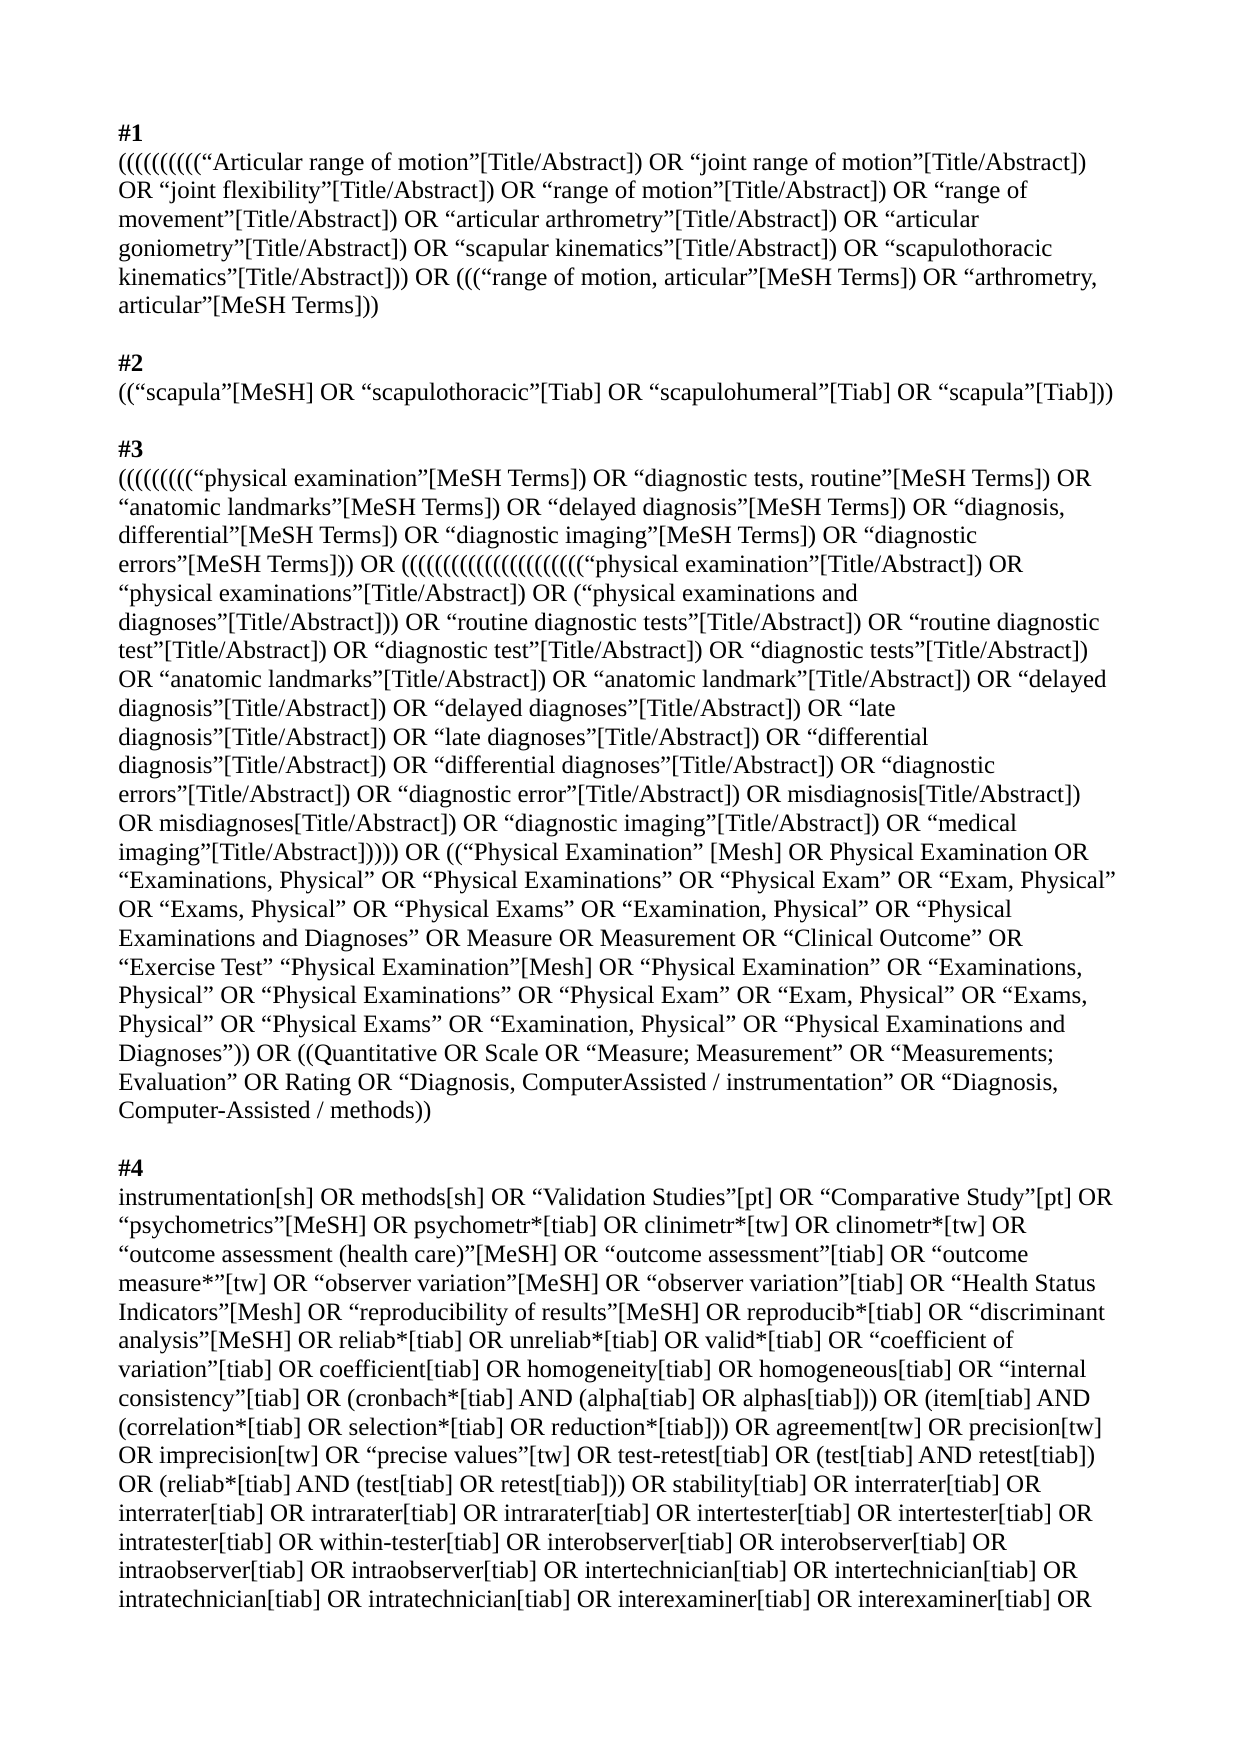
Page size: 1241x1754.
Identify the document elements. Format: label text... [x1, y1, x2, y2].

text ((“scapula”[MeSH] OR “scapulothoracic”[Tiab] OR “scapulohumeral”[Tiab] OR “scapula”[Tiab])) [118, 377, 1122, 406]
text (((((((((“physical examination”[MeSH Terms]) OR “diagnostic tests, routine”[MeSH Terms]) OR “anatomic landmarks”[MeSH Terms]) OR “delayed diagnosis”[MeSH Terms]) OR “diagnosis, differential”[MeSH Terms]) OR “diagnostic imaging”[MeSH Terms]) OR “diagnostic errors”[MeSH Terms])) OR ((((((((((((((((((((((“physical examination”[Title/Abstract]) OR “physical examinations”[Title/Abstract]) OR (“physical examinations and diagnoses”[Title/Abstract])) OR “routine diagnostic tests”[Title/Abstract]) OR “routine diagnostic test”[Title/Abstract]) OR “diagnostic test”[Title/Abstract]) OR “diagnostic tests”[Title/Abstract]) OR “anatomic landmarks”[Title/Abstract]) OR “anatomic landmark”[Title/Abstract]) OR “delayed diagnosis”[Title/Abstract]) OR “delayed diagnoses”[Title/Abstract]) OR “late diagnosis”[Title/Abstract]) OR “late diagnoses”[Title/Abstract]) OR “differential diagnosis”[Title/Abstract]) OR “differential diagnoses”[Title/Abstract]) OR “diagnostic errors”[Title/Abstract]) OR “diagnostic error”[Title/Abstract]) OR misdiagnosis[Title/Abstract]) OR misdiagnoses[Title/Abstract]) OR “diagnostic imaging”[Title/Abstract]) OR “medical imaging”[Title/Abstract])))) OR ((“Physical Examination” [Mesh] OR Physical Examination OR “Examinations, Physical” OR “Physical Examinations” OR “Physical Exam” OR “Exam, Physical” OR “Exams, Physical” OR “Physical Exams” OR “Examination, Physical” OR “Physical Examinations and Diagnoses” OR Measure OR Measurement OR “Clinical Outcome” OR “Exercise Test” “Physical Examination”[Mesh] OR “Physical Examination” OR “Examinations, Physical” OR “Physical Examinations” OR “Physical Exam” OR “Exam, Physical” OR “Exams, Physical” OR “Physical Exams” OR “Examination, Physical” OR “Physical Examinations and Diagnoses”)) OR ((Quantitative OR Scale OR “Measure; Measurement” OR “Measurements; Evaluation” OR Rating OR “Diagnosis, ComputerAssisted / instrumentation” OR “Diagnosis, Computer-Assisted / methods)) [118, 463, 1122, 1124]
text #3 [118, 434, 1122, 463]
text instrumentation[sh] OR methods[sh] OR “Validation Studies”[pt] OR “Comparative Study”[pt] OR “psychometrics”[MeSH] OR psychometr*[tiab] OR clinimetr*[tw] OR clinometr*[tw] OR “outcome assessment (health care)”[MeSH] OR “outcome assessment”[tiab] OR “outcome measure*”[tw] OR “observer variation”[MeSH] OR “observer variation”[tiab] OR “Health Status Indicators”[Mesh] OR “reproducibility of results”[MeSH] OR reproducib*[tiab] OR “discriminant analysis”[MeSH] OR reliab*[tiab] OR unreliab*[tiab] OR valid*[tiab] OR “coefficient of variation”[tiab] OR coefficient[tiab] OR homogeneity[tiab] OR homogeneous[tiab] OR “internal consistency”[tiab] OR (cronbach*[tiab] AND (alpha[tiab] OR alphas[tiab])) OR (item[tiab] AND (correlation*[tiab] OR selection*[tiab] OR reduction*[tiab])) OR agreement[tw] OR precision[tw] OR imprecision[tw] OR “precise values”[tw] OR test-retest[tiab] OR (test[tiab] AND retest[tiab]) OR (reliab*[tiab] AND (test[tiab] OR retest[tiab])) OR stability[tiab] OR interrater[tiab] OR interrater[tiab] OR intrarater[tiab] OR intrarater[tiab] OR intertester[tiab] OR intertester[tiab] OR intratester[tiab] OR within-tester[tiab] OR interobserver[tiab] OR interobserver[tiab] OR intraobserver[tiab] OR intraobserver[tiab] OR intertechnician[tiab] OR intertechnician[tiab] OR intratechnician[tiab] OR intratechnician[tiab] OR interexaminer[tiab] OR interexaminer[tiab] OR [118, 1182, 1122, 1613]
text #1 [118, 118, 1122, 147]
text #2 [118, 348, 1122, 377]
text ((((((((((“Articular range of motion”[Title/Abstract]) OR “joint range of motion”[Title/Abstract]) OR “joint flexibility”[Title/Abstract]) OR “range of motion”[Title/Abstract]) OR “range of movement”[Title/Abstract]) OR “articular arthrometry”[Title/Abstract]) OR “articular goniometry”[Title/Abstract]) OR “scapular kinematics”[Title/Abstract]) OR “scapulothoracic kinematics”[Title/Abstract])) OR (((“range of motion, articular”[MeSH Terms]) OR “arthrometry, articular”[MeSH Terms])) [118, 147, 1122, 319]
text #4 [118, 1153, 1122, 1182]
